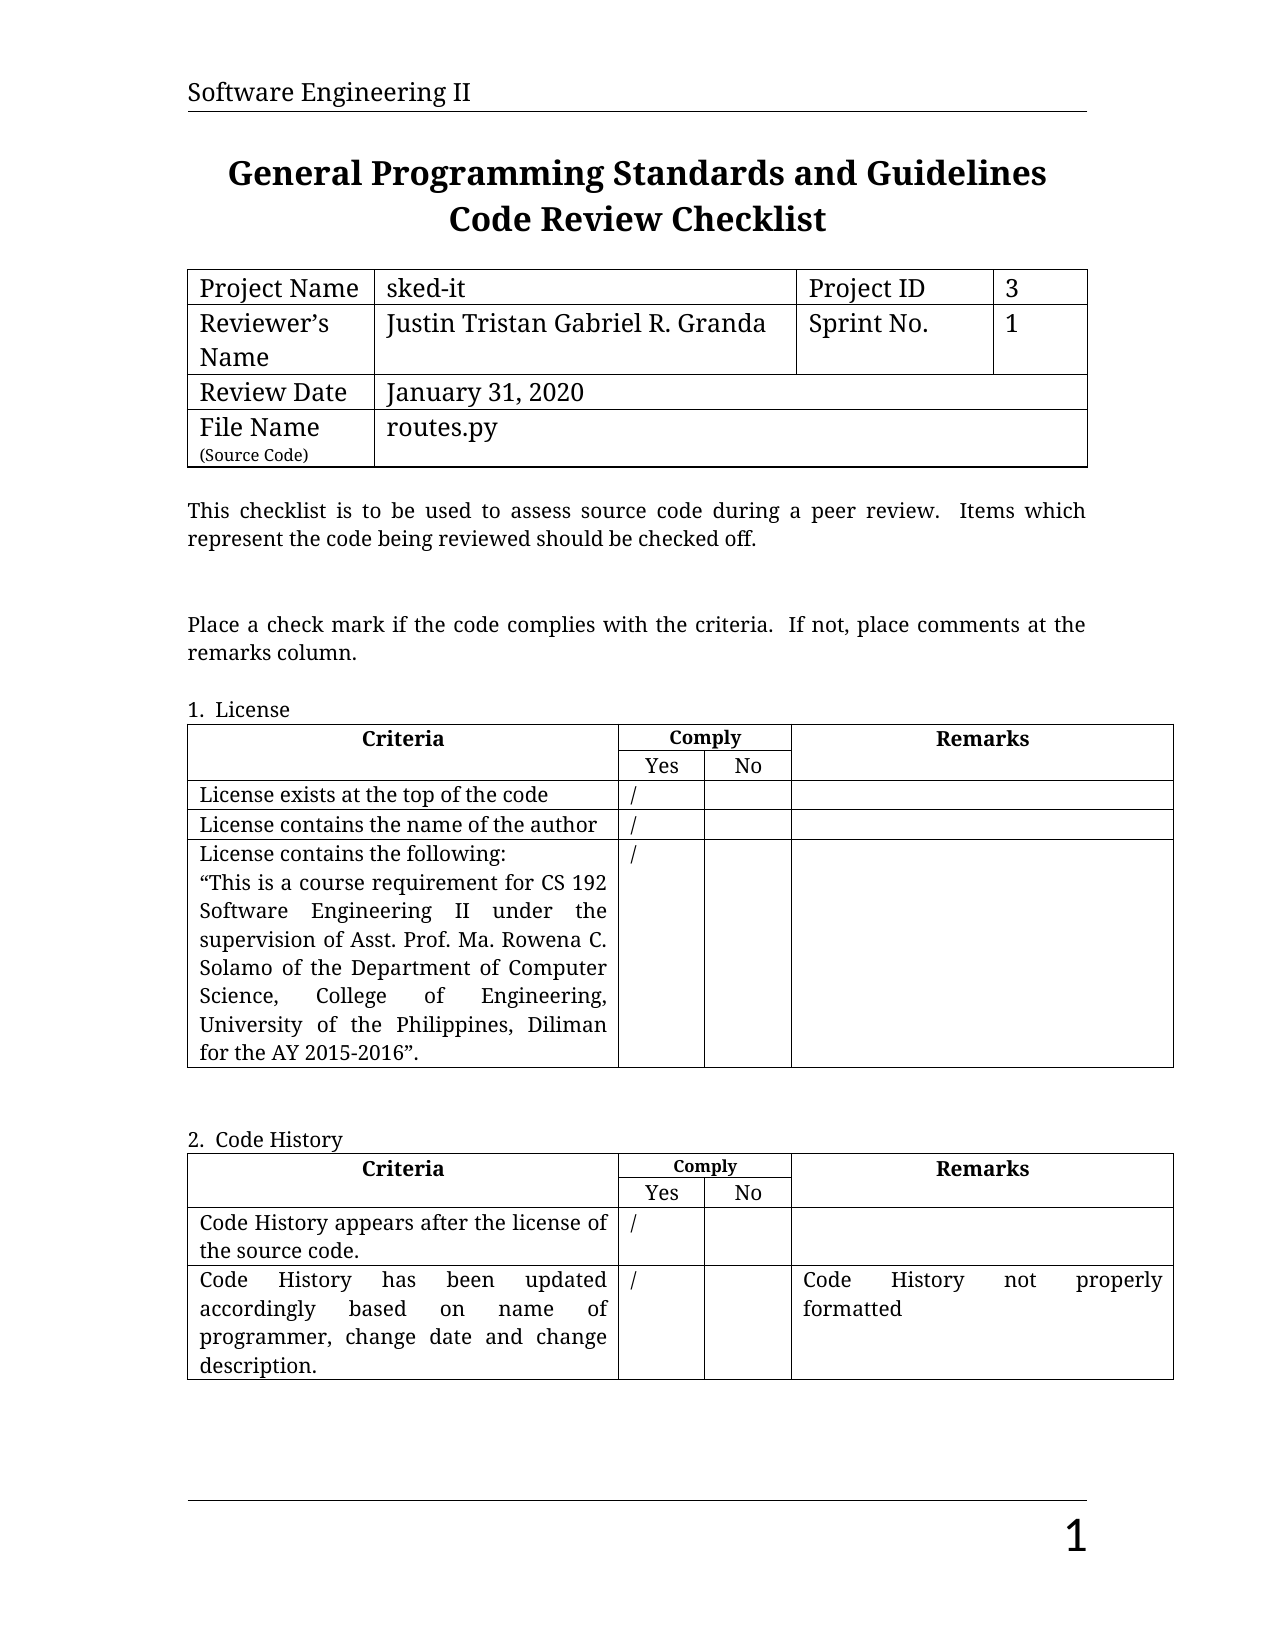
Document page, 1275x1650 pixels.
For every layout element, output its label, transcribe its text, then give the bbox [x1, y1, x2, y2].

text This checklist is to be used to assess source code during a peer review. Items which represent the code being reviewed should be checked off. [187, 496, 1087, 553]
table_header Remarks [792, 1154, 1173, 1207]
text Place a check mark if the code complies with the criteria. If not, place comments at the remarks column. [187, 610, 1087, 667]
table_cell Code History appears after the license of the source code. [188, 1208, 618, 1264]
table_cell [792, 781, 1173, 809]
table_cell routes.py [375, 410, 1087, 466]
table_cell [792, 810, 1173, 838]
table_cell 1 [994, 305, 1087, 373]
table_cell [705, 781, 791, 809]
table_cell [705, 840, 791, 1067]
table_cell [705, 810, 791, 838]
table_header Criteria [188, 1154, 618, 1207]
table_cell Sprint No. [797, 305, 993, 373]
text 2. Code History [187, 1125, 1087, 1153]
table_cell License contains the name of the author [188, 810, 618, 838]
table_header Comply [619, 1154, 791, 1177]
table_cell No [705, 1178, 791, 1207]
table_cell [792, 840, 1173, 1067]
table_header Criteria [188, 725, 618, 779]
table_cell Review Date [188, 375, 374, 409]
table_header sked-it [375, 270, 796, 304]
table_header Remarks [792, 725, 1173, 779]
table_cell Yes [619, 1178, 704, 1207]
text General Programming Standards and Guidelines Code Review Checklist [187, 150, 1087, 241]
table_cell File Name (Source Code) [188, 410, 374, 466]
table_header 3 [994, 270, 1087, 304]
table_cell Code History not properly formatted [792, 1266, 1173, 1379]
table_cell License exists at the top of the code [188, 781, 618, 809]
table_cell No [705, 751, 791, 779]
table_cell [705, 1208, 791, 1264]
text 1. License [187, 695, 1087, 723]
table_cell [705, 1266, 791, 1379]
table_cell January 31, 2020 [375, 375, 1087, 409]
table_cell / [619, 840, 704, 1067]
table_header Project Name [188, 270, 374, 304]
table_cell Yes [619, 751, 704, 779]
table_cell [792, 1208, 1173, 1264]
table_header Project ID [797, 270, 993, 304]
table_cell Reviewer’s Name [188, 305, 374, 373]
table_cell License contains the following: “This is a course requirement for CS 192 Software Engineering II under the supervision of Asst. Prof. Ma. Rowena C. Solamo of the Department of Computer Science, College of Engineering, University of the Philippines, Diliman for the AY 2015-2016”. [188, 840, 618, 1067]
table_cell / [619, 1266, 704, 1379]
table_header Comply [619, 725, 791, 750]
table_cell Justin Tristan Gabriel R. Granda [375, 305, 796, 373]
table_cell Code History has been updated accordingly based on name of programmer, change date and change description. [188, 1266, 618, 1379]
table_cell / [619, 781, 704, 809]
table_cell / [619, 1208, 704, 1264]
table_cell / [619, 810, 704, 838]
